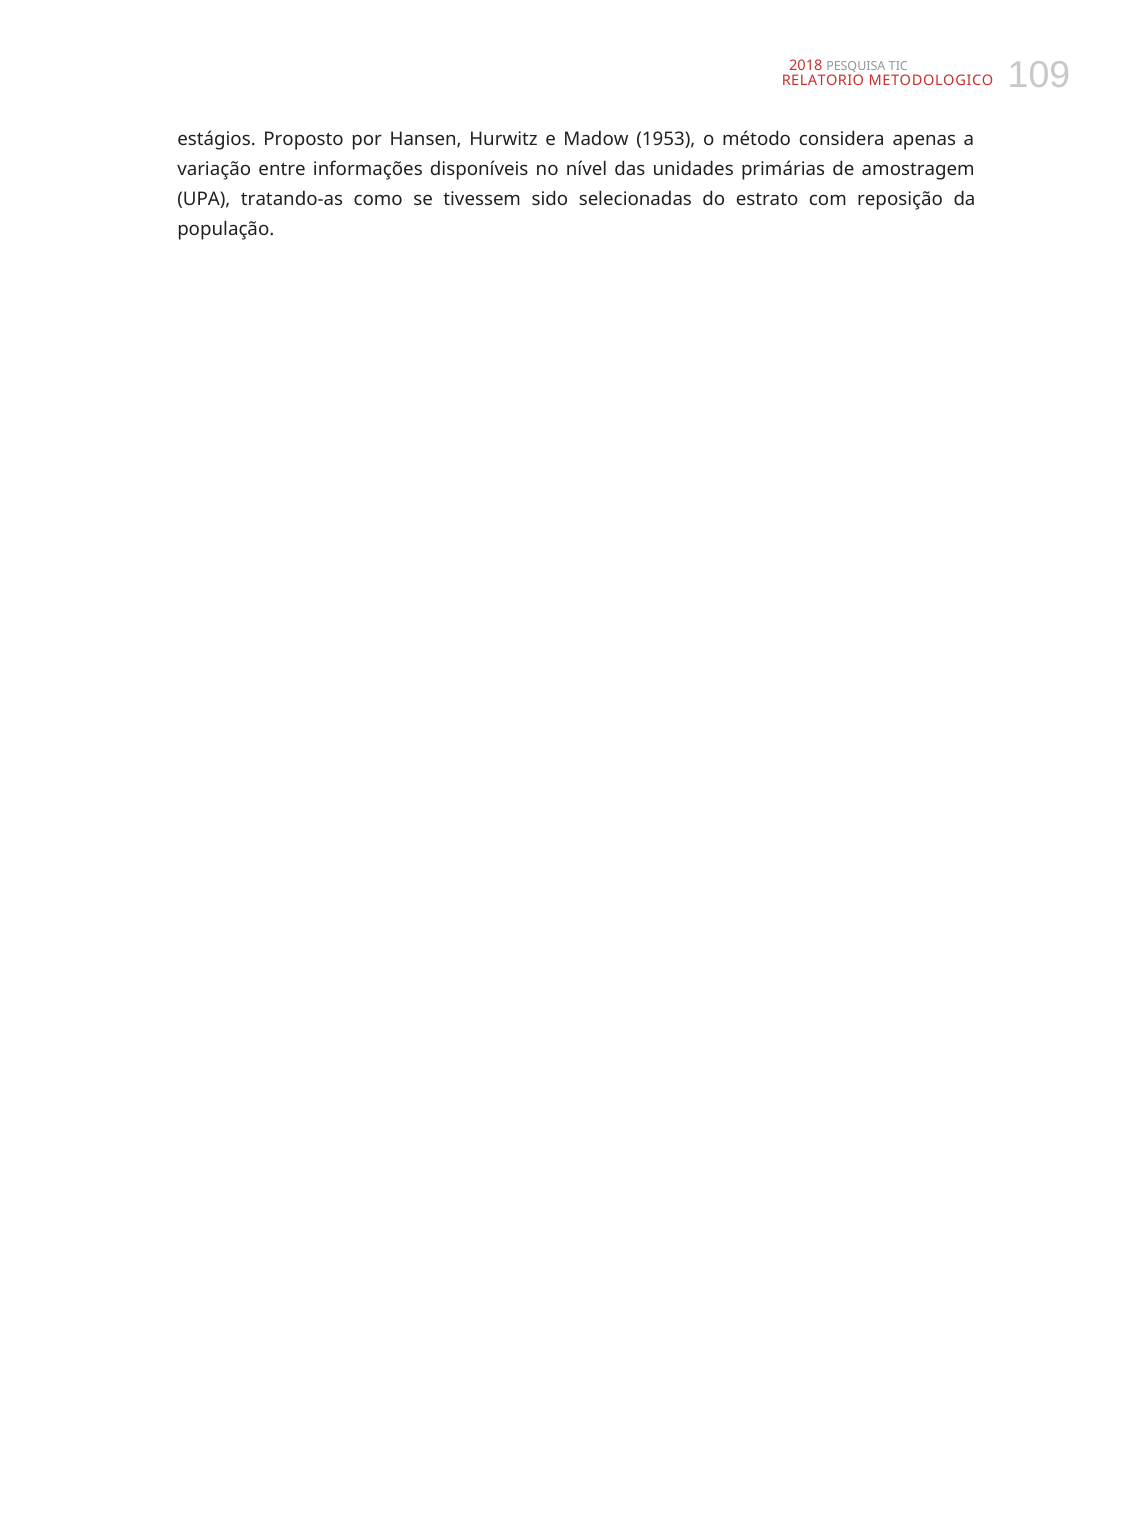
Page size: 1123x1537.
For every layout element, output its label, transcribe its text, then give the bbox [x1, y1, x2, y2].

text estágios. Proposto por Hansen, Hurwitz e Madow (1953), o método considera apenas a variação entre informações disponíveis no nível das unidades primárias de amostragem (UPA), tratando-as como se tivessem sido selecionadas do estrato com reposição da população. [177, 125, 976, 241]
